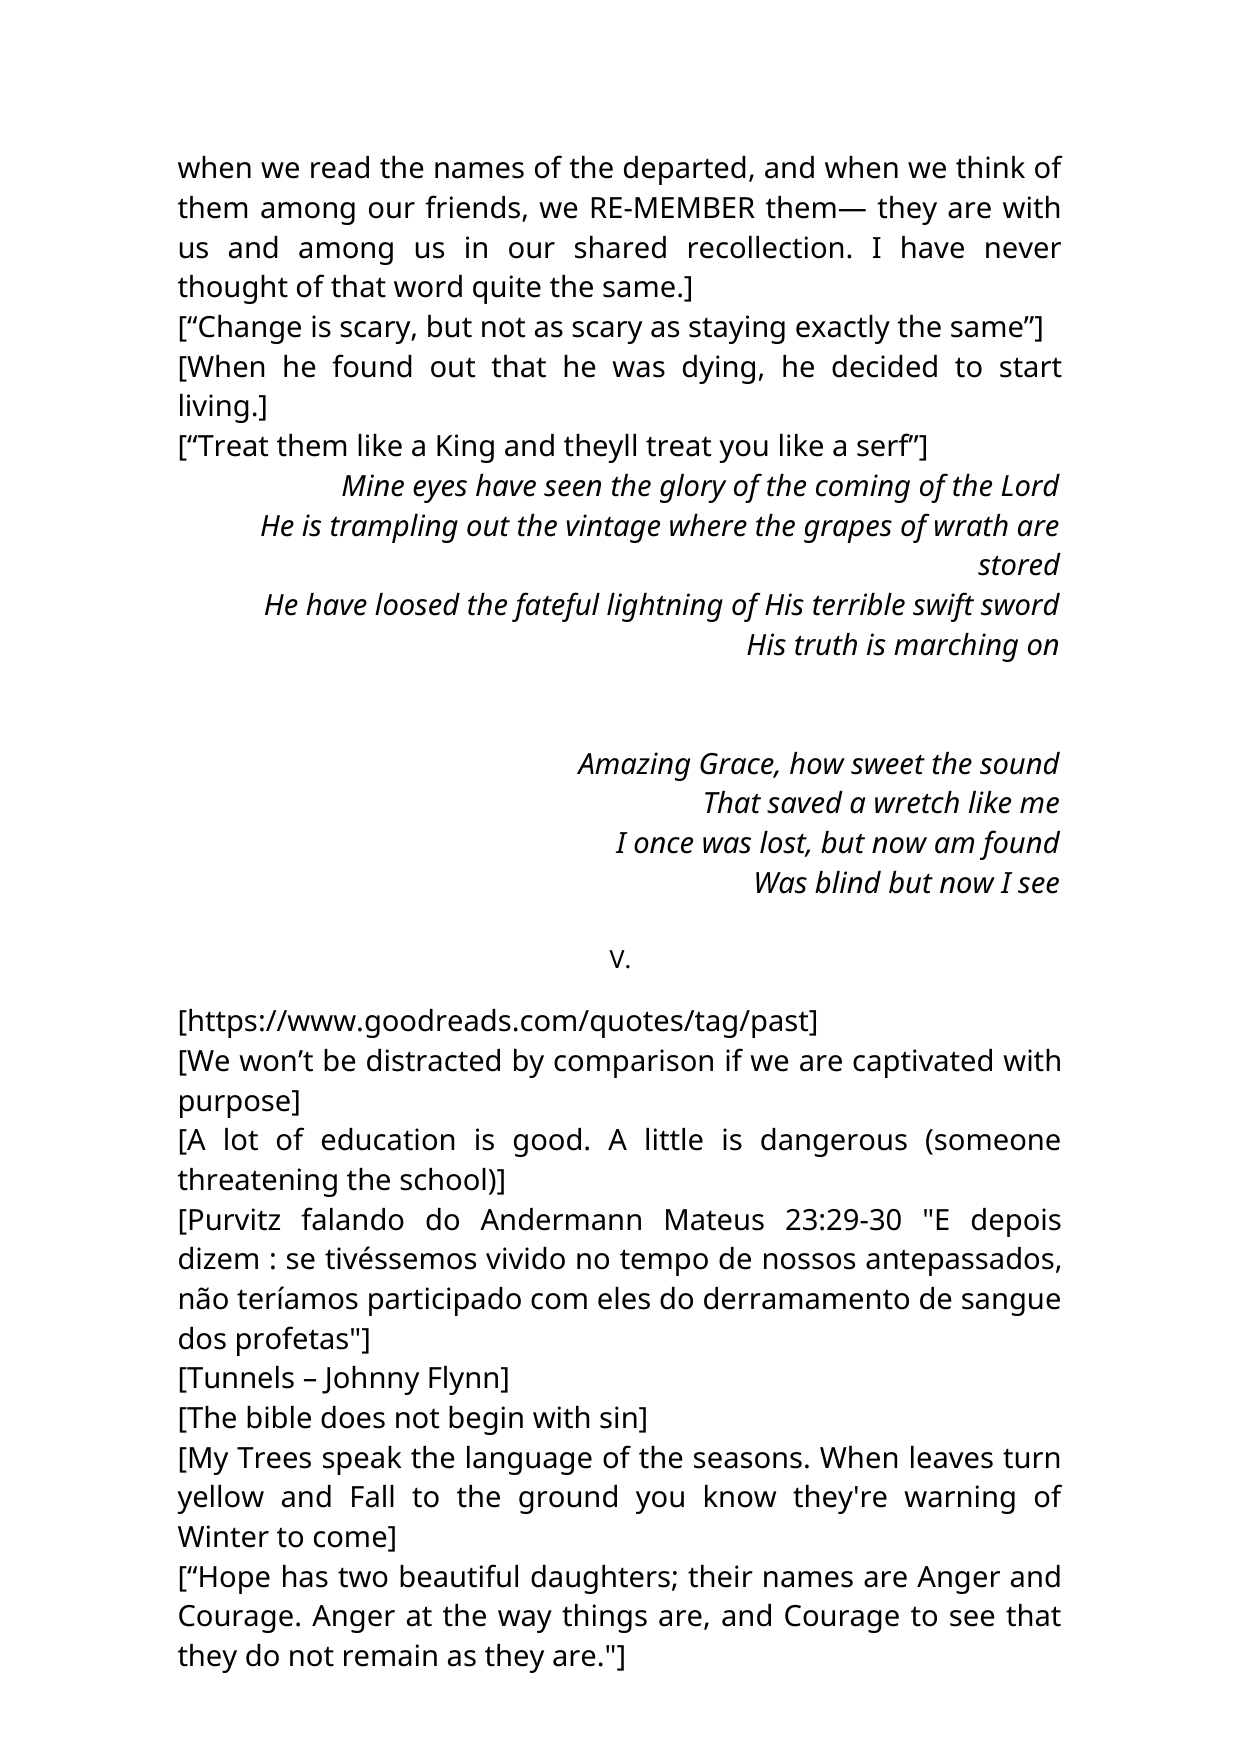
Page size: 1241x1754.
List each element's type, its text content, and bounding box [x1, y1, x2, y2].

subtitle V. [177, 941, 1063, 975]
text [Tunnels – Johnny Flynn] [177, 1358, 1063, 1397]
text I once was lost, but now am found [177, 822, 1063, 862]
text Was blind but now I see [177, 862, 1063, 902]
text [“Hope has two beautiful daughters; their names are Anger and Courage. Anger at the way things are, and Courage to see that they do not remain as they are."] [177, 1556, 1063, 1675]
text [When he found out that he was dying, he decided to start living.] [177, 346, 1063, 425]
text His truth is marching on [177, 624, 1063, 663]
text [“Treat them like a King and theyll treat you like a serf”] [177, 425, 1063, 465]
text That saved a wretch like me [177, 783, 1063, 822]
text Mine eyes have seen the glory of the coming of the Lord [177, 465, 1063, 505]
text when we read the names of the departed, and when we think of them among our friends, we RE-MEMBER them— they are with us and among us in our shared recollection. I have never thought of that word quite the same.] [177, 148, 1063, 306]
text He have loosed the fateful lightning of His terrible swift sword [177, 584, 1063, 624]
text [We won’t be distracted by comparison if we are captivated with purpose] [177, 1040, 1063, 1119]
text [https://www.goodreads.com/quotes/tag/past] [177, 1000, 1063, 1040]
text [My Trees speak the language of the seasons. When leaves turn yellow and Fall to the ground you know they're warning of Winter to come] [177, 1437, 1063, 1556]
text Amazing Grace, how sweet the sound [177, 743, 1063, 783]
text [Purvitz falando do Andermann Mateus 23:29-30 "E depois dizem : se tivéssemos vivido no tempo de nossos antepassados, não teríamos participado com eles do derramamento de sangue dos profetas"] [177, 1199, 1063, 1358]
text [A lot of education is good. A little is dangerous (someone threatening the school)] [177, 1119, 1063, 1199]
text [The bible does not begin with sin] [177, 1397, 1063, 1437]
text [“Change is scary, but not as scary as staying exactly the same”] [177, 306, 1063, 346]
text He is trampling out the vintage where the grapes of wrath are stored [177, 505, 1063, 584]
